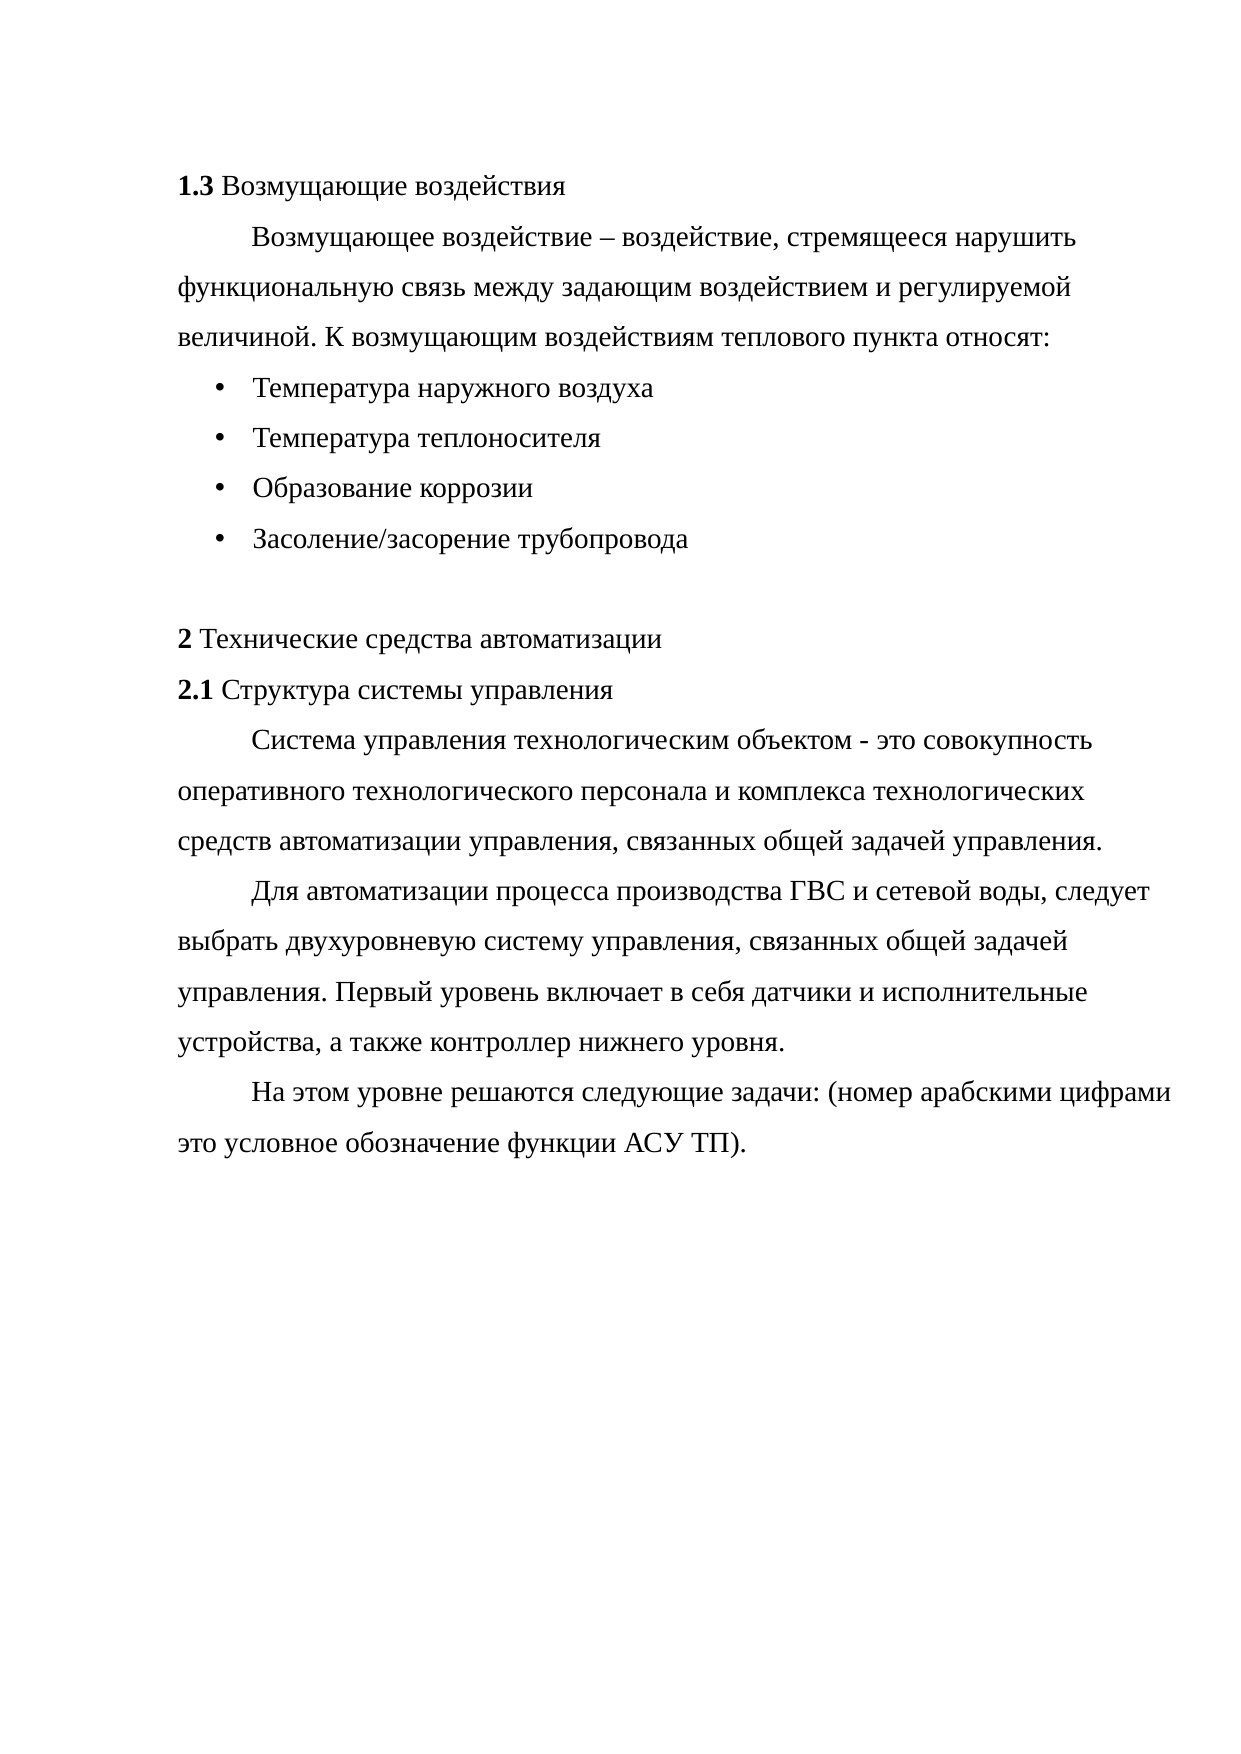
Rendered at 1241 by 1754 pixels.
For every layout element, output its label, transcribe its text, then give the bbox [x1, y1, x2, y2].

text Система управления технологическим объектом - это совокупность оперативного технологического персонала и комплекса технологических средств автоматизации управления, связанных общей задачей управления. [177, 722, 1181, 856]
list Образование коррозии [215, 471, 1181, 504]
list Засоление/засорение трубопровода [215, 521, 1181, 554]
list Температура наружного воздуха [215, 370, 1181, 403]
text 1.3 Возмущающие воздействия [177, 168, 1181, 202]
text На этом уровне решаются следующие задачи: (номер арабскими цифрами это условное обозначение функции АСУ ТП). [177, 1074, 1181, 1158]
list Температура теплоносителя [215, 420, 1181, 454]
text 2 Технические средства автоматизации [177, 622, 1181, 655]
text Для автоматизации процесса производства ГВС и сетевой воды, следует выбрать двухуровневую систему управления, связанных общей задачей управления. Первый уровень включает в себя датчики и исполнительные устройства, а также контроллер нижнего уровня. [177, 873, 1181, 1058]
text Возмущающее воздействие – воздействие, стремящееся нарушить функциональную связь между задающим воздействием и регулируемой величиной. К возмущающим воздействиям теплового пункта относят: [177, 219, 1181, 353]
text 2.1 Структура системы управления [177, 672, 1181, 706]
